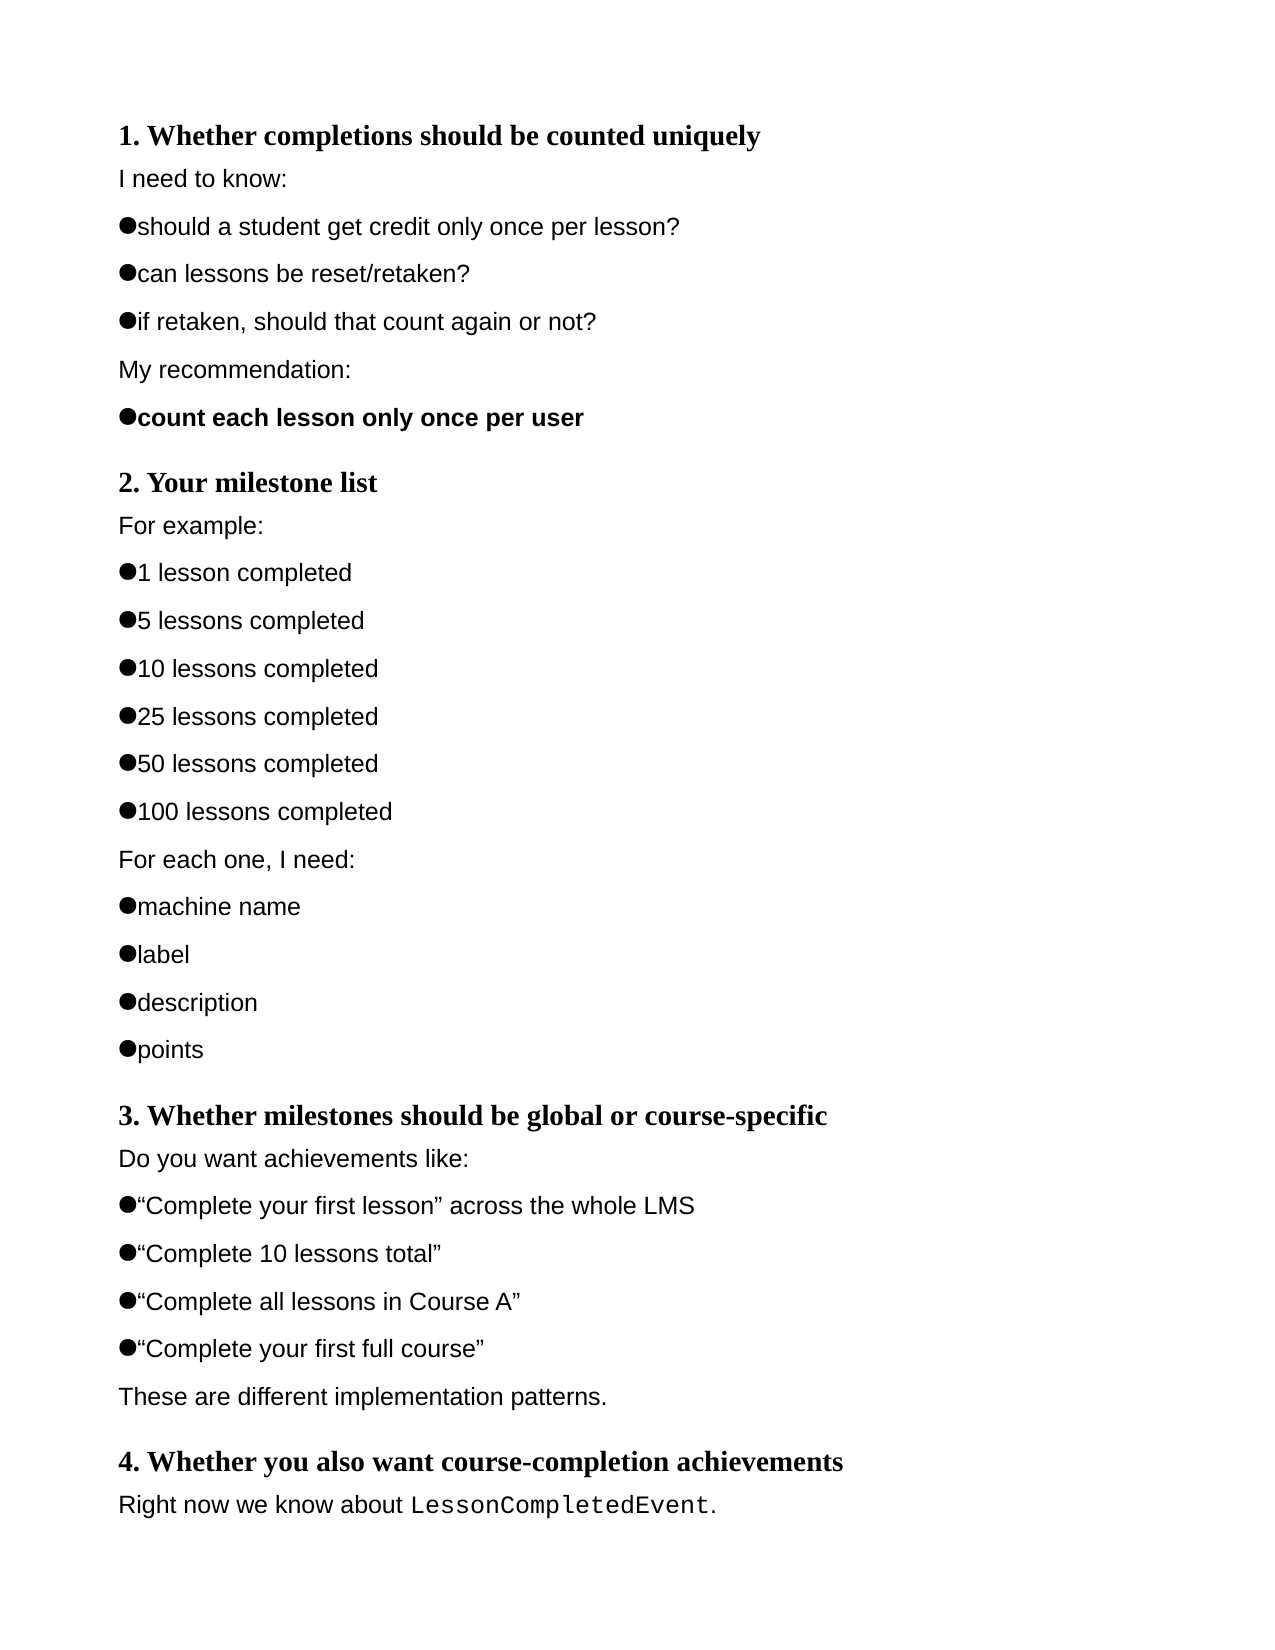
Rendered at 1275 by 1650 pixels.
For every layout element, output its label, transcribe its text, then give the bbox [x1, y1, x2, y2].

text These are different implementation patterns. [118, 1382, 1157, 1411]
text I need to know: [118, 164, 1157, 193]
text Right now we know about LessonCompletedEvent. [118, 1490, 1157, 1521]
text My recommendation: [118, 355, 1157, 384]
list 25 lessons completed [118, 702, 1157, 730]
subtitle 3. Whether milestones should be global or course-specific [118, 1098, 1157, 1131]
list 1 lesson completed [118, 558, 1157, 587]
subtitle 2. Your milestone list [118, 465, 1157, 498]
text For example: [118, 511, 1157, 539]
list 5 lessons completed [118, 606, 1157, 635]
list 100 lessons completed [118, 797, 1157, 826]
subtitle 4. Whether you also want course-completion achievements [118, 1444, 1157, 1478]
list label [118, 940, 1157, 969]
list count each lesson only once per user [118, 402, 1157, 431]
list “Complete 10 lessons total” [118, 1239, 1157, 1268]
text Do you want achievements like: [118, 1144, 1157, 1172]
list “Complete your first lesson” across the whole LMS [118, 1191, 1157, 1220]
list 10 lessons completed [118, 654, 1157, 683]
list if retaken, should that count again or not? [118, 307, 1157, 336]
text For each one, I need: [118, 845, 1157, 873]
list machine name [118, 892, 1157, 921]
list “Complete all lessons in Course A” [118, 1287, 1157, 1316]
list “Complete your first full course” [118, 1334, 1157, 1363]
list 50 lessons completed [118, 749, 1157, 778]
list description [118, 988, 1157, 1017]
list points [118, 1035, 1157, 1064]
subtitle 1. Whether completions should be counted uniquely [118, 118, 1157, 152]
list can lessons be reset/retaken? [118, 259, 1157, 288]
list should a student get credit only once per lesson? [118, 212, 1157, 241]
